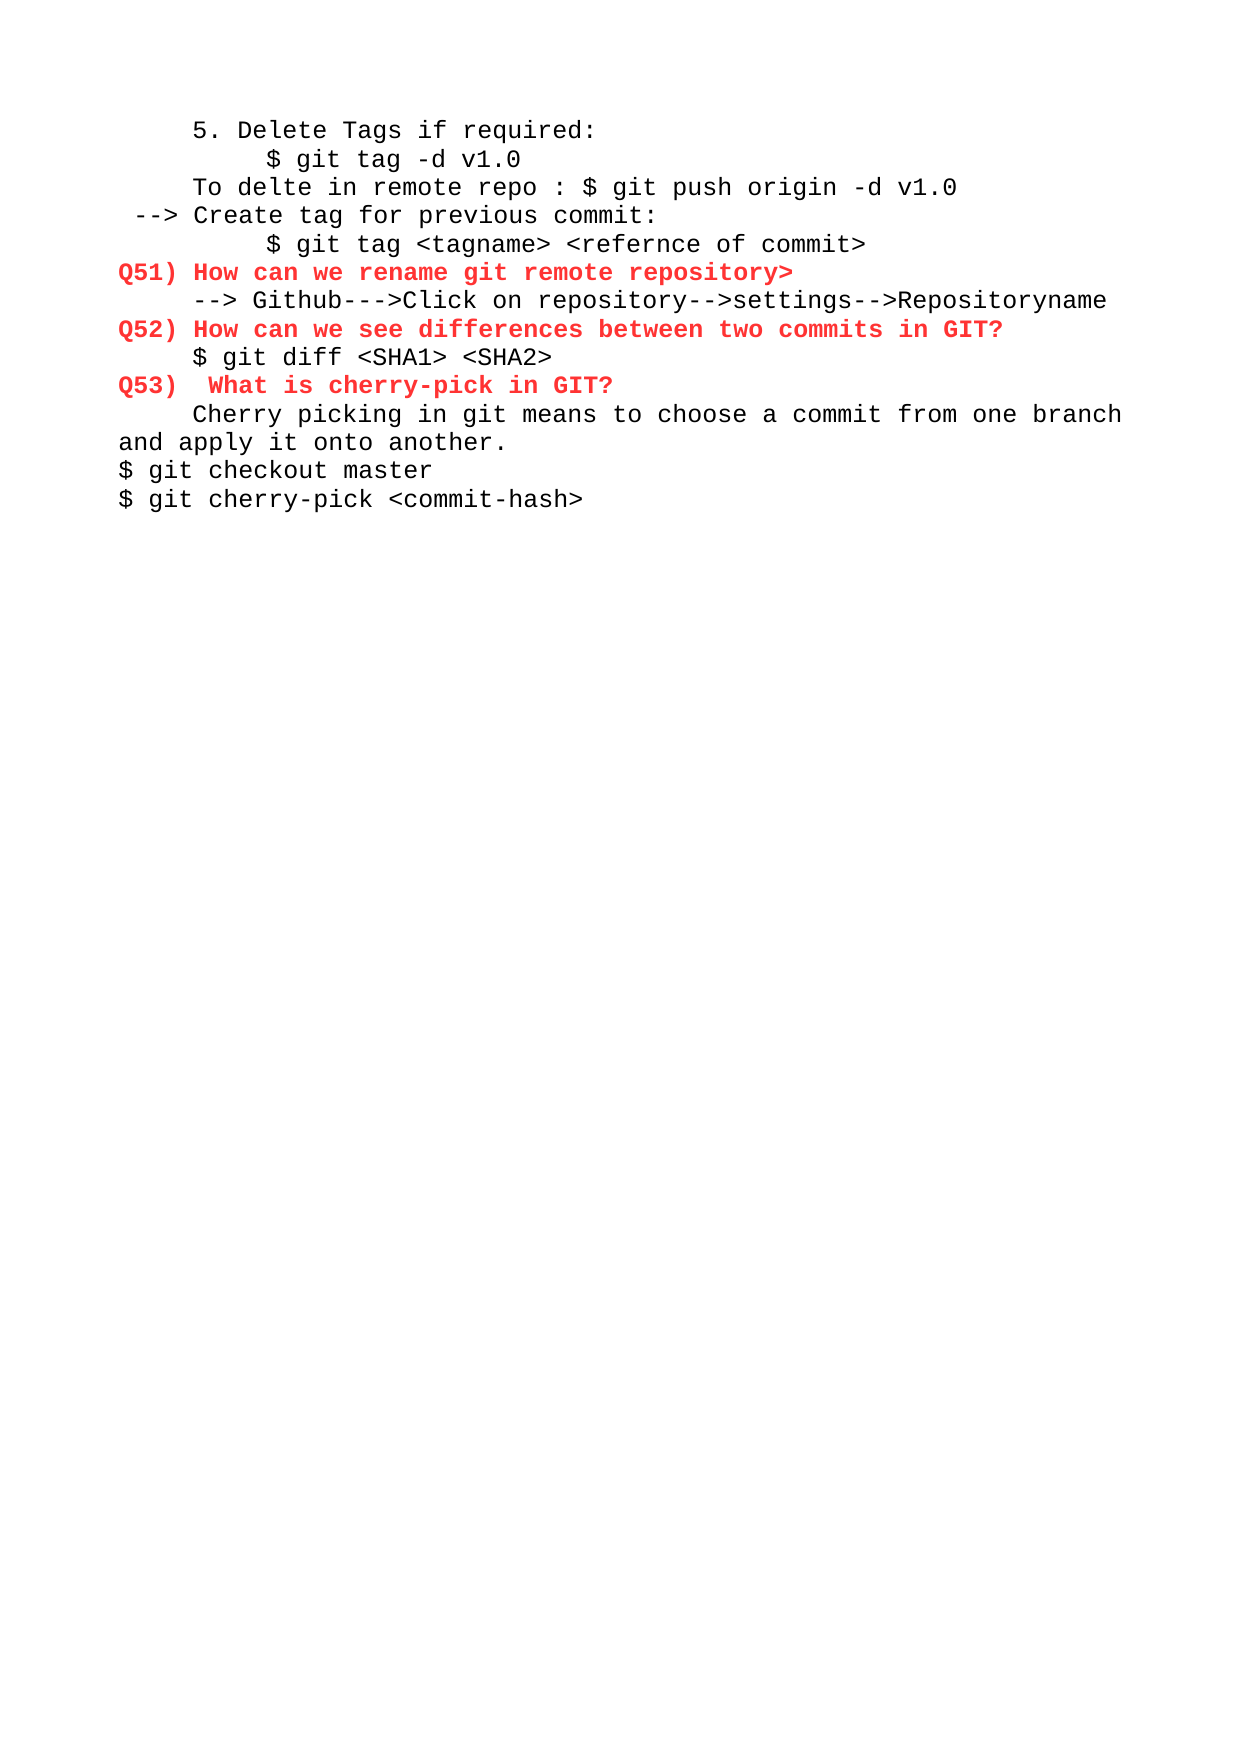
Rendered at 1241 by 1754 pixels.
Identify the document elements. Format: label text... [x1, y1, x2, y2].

text $ git checkout master [118, 458, 1122, 486]
text Cherry picking in git means to choose a commit from one branch and apply it onto another. [118, 401, 1122, 458]
text Q51) How can we rename git remote repository> [118, 260, 1122, 288]
text $ git tag <tagname> <refernce of commit> [118, 231, 1122, 260]
text 5. Delete Tags if required: [118, 118, 1122, 146]
text Q52) How can we see differences between two commits in GIT? [118, 316, 1122, 345]
text $ git tag -d v1.0 [118, 146, 1122, 175]
text Q53) What is cherry-pick in GIT? [118, 373, 1122, 401]
text $ git cherry-pick <commit-hash> [118, 486, 1122, 515]
text To delte in remote repo : $ git push origin -d v1.0 [118, 175, 1122, 203]
text --> Create tag for previous commit: [118, 203, 1122, 231]
text $ git diff <SHA1> <SHA2> [118, 345, 1122, 373]
text --> Github--->Click on repository-->settings-->Repositoryname [118, 288, 1122, 316]
